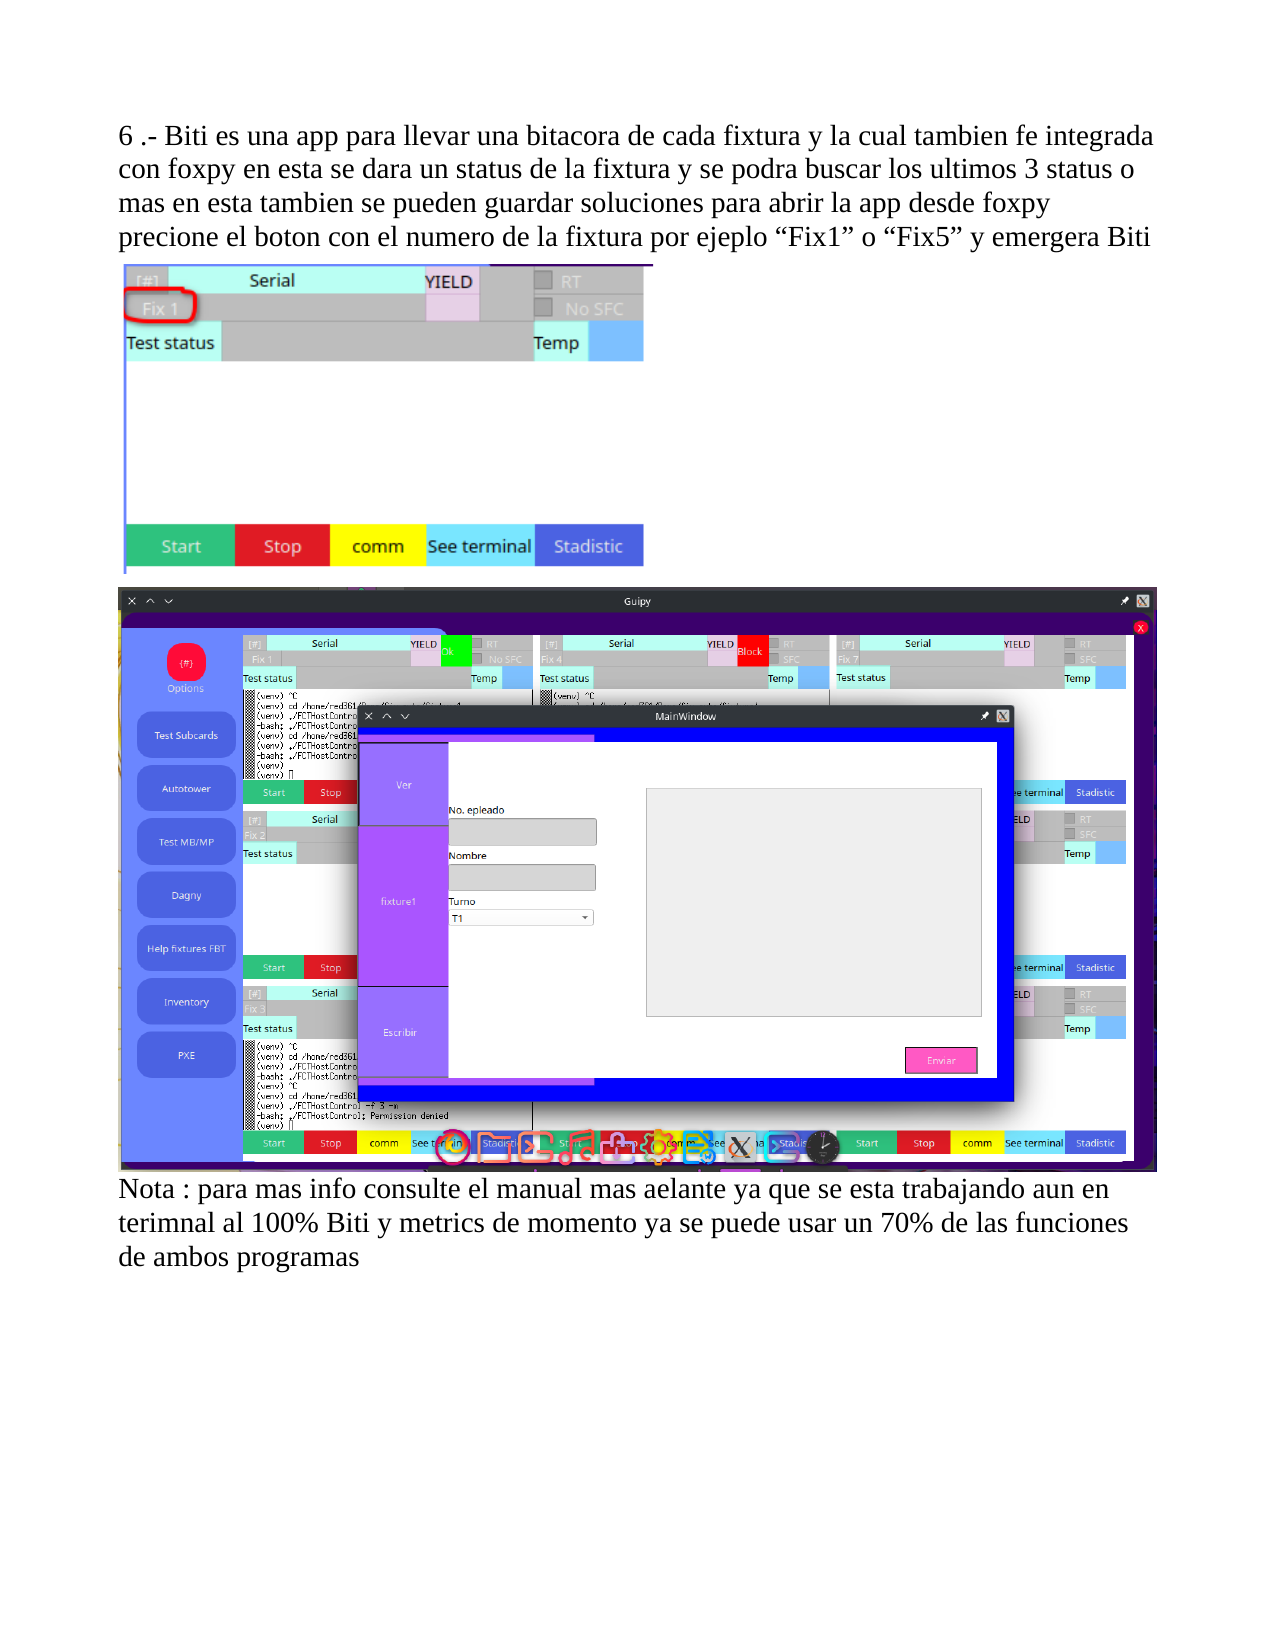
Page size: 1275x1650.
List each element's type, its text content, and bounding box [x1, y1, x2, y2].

text Nota : para mas info consulte el manual mas aelante ya que se esta trabajando aun en terimnal al 100% Biti y metrics de momento ya se puede usar un 70% de las funciones de ambos programas [118, 1172, 1157, 1272]
picture [123, 264, 308, 574]
text 6 .- Biti es una app para llevar una bitacora de cada fixtura y la cual tambien fe integrada con foxpy en esta se dara un status de la fixtura y se podra buscar los ultimos 3 status o mas en esta tambien se pueden guardar soluciones para abrir la app desde foxpy precione el boton con el numero de la fixtura por ejeplo “Fix1” o “Fix5” y emergera Biti [118, 118, 1157, 252]
picture [118, 587, 1157, 1172]
